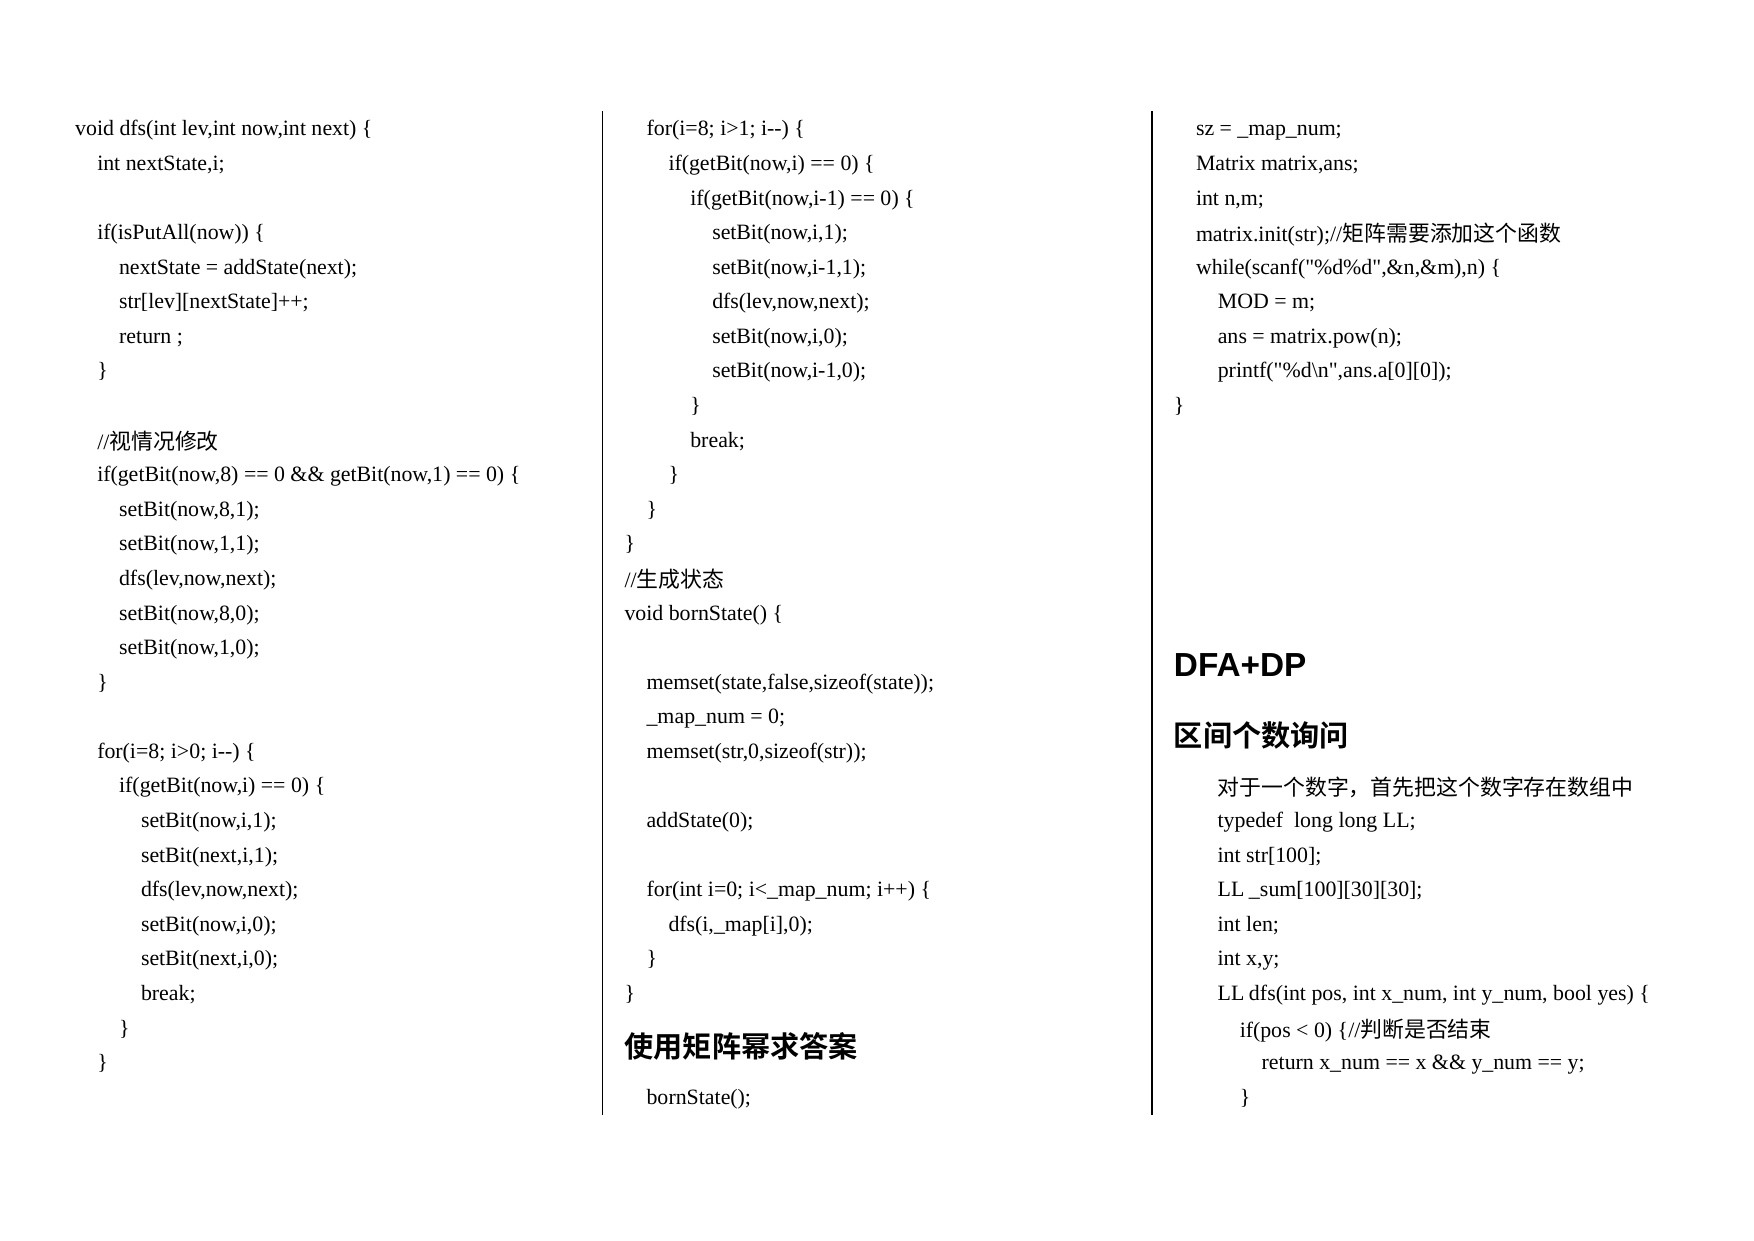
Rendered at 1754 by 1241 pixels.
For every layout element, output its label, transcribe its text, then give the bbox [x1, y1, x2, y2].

text setBit(now,i,1); [624, 215, 1129, 249]
text LL _sum[100][30][30]; [1174, 872, 1679, 907]
subtitle DFA+DP [1174, 630, 1679, 699]
text for(i=8; i>1; i--) { [624, 111, 1129, 146]
text return x_num == x && y_num == y; [1174, 1045, 1679, 1079]
text dfs(i,_map[i],0); [624, 907, 1129, 941]
text } [624, 526, 1129, 561]
text typedef long long LL; [1174, 803, 1679, 837]
text setBit(now,1,1); [75, 526, 580, 561]
text if(isPutAll(now)) { [75, 215, 580, 249]
subtitle 使用矩阵幂求答案 [624, 1010, 1129, 1079]
text } [624, 457, 1129, 492]
text } [624, 941, 1129, 976]
text int str[100]; [1174, 837, 1679, 872]
text matrix.init(str);//矩阵需要添加这个函数 [1174, 215, 1679, 249]
text _map_num = 0; [624, 699, 1129, 734]
text dfs(lev,now,next); [75, 872, 580, 907]
text LL dfs(int pos, int x_num, int y_num, bool yes) { [1174, 976, 1679, 1010]
text setBit(now,1,0); [75, 630, 580, 664]
text } [75, 1010, 580, 1045]
text int n,m; [1174, 180, 1679, 215]
text break; [624, 422, 1129, 457]
subtitle 区间个数询问 [1174, 699, 1679, 768]
text //视情况修改 [75, 422, 580, 457]
text if(getBit(now,i) == 0) { [624, 146, 1129, 180]
text sz = _map_num; [1174, 111, 1679, 146]
text printf("%d\n",ans.a[0][0]); [1174, 353, 1679, 388]
text } [75, 1045, 580, 1079]
text int x,y; [1174, 941, 1679, 976]
text } [75, 664, 580, 699]
text setBit(now,i-1,0); [624, 353, 1129, 388]
text } [624, 976, 1129, 1010]
text } [75, 353, 580, 388]
text if(pos < 0) {//判断是否结束 [1174, 1010, 1679, 1045]
text int len; [1174, 907, 1679, 941]
text addState(0); [624, 803, 1129, 837]
text setBit(now,8,0); [75, 595, 580, 630]
text setBit(now,i,1); [75, 803, 580, 837]
text ans = matrix.pow(n); [1174, 319, 1679, 353]
text setBit(next,i,1); [75, 837, 580, 872]
text setBit(now,i,0); [75, 907, 580, 941]
text void dfs(int lev,int now,int next) { [75, 111, 580, 146]
text break; [75, 976, 580, 1010]
text dfs(lev,now,next); [624, 284, 1129, 319]
text 对于一个数字，首先把这个数字存在数组中 [1174, 768, 1679, 803]
text if(getBit(now,i-1) == 0) { [624, 180, 1129, 215]
text str[lev][nextState]++; [75, 284, 580, 319]
text int nextState,i; [75, 146, 580, 180]
text MOD = m; [1174, 284, 1679, 319]
text if(getBit(now,i) == 0) { [75, 768, 580, 803]
text setBit(next,i,0); [75, 941, 580, 976]
text } [624, 492, 1129, 526]
text memset(str,0,sizeof(str)); [624, 734, 1129, 768]
text Matrix matrix,ans; [1174, 146, 1679, 180]
text setBit(now,8,1); [75, 492, 580, 526]
text for(i=8; i>0; i--) { [75, 734, 580, 768]
text memset(state,false,sizeof(state)); [624, 664, 1129, 699]
text } [1174, 388, 1679, 422]
text if(getBit(now,8) == 0 && getBit(now,1) == 0) { [75, 457, 580, 492]
text for(int i=0; i<_map_num; i++) { [624, 872, 1129, 907]
text } [624, 388, 1129, 422]
text //生成状态 [624, 561, 1129, 595]
text nextState = addState(next); [75, 249, 580, 284]
text bornState(); [624, 1079, 1129, 1114]
text setBit(now,i-1,1); [624, 249, 1129, 284]
text setBit(now,i,0); [624, 319, 1129, 353]
text return ; [75, 319, 580, 353]
text void bornState() { [624, 595, 1129, 630]
text dfs(lev,now,next); [75, 561, 580, 595]
text while(scanf("%d%d",&n,&m),n) { [1174, 249, 1679, 284]
text } [1174, 1079, 1679, 1114]
